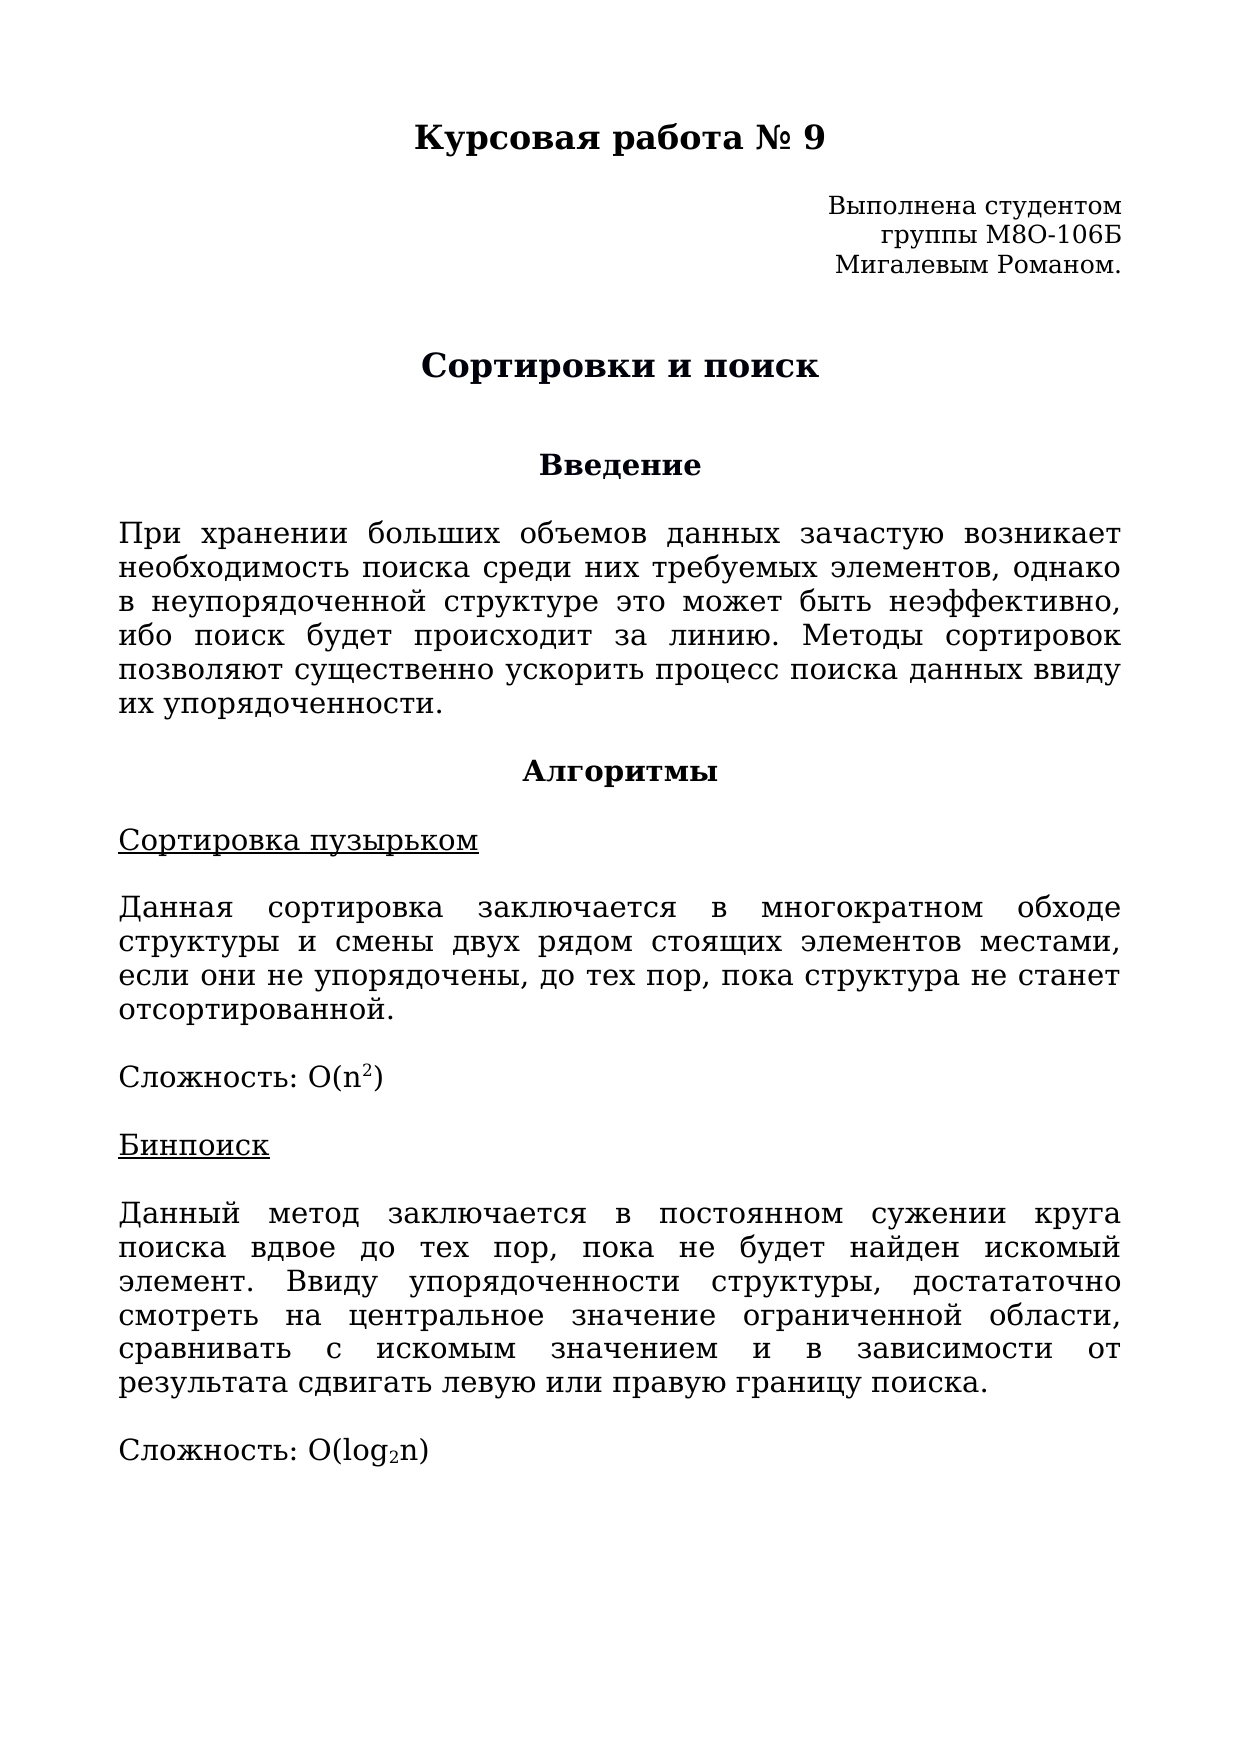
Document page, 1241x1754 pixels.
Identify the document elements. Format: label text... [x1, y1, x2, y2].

text Сортировки и поиск [118, 346, 1122, 385]
text Мигалевым Романом. [118, 250, 1122, 279]
text Введение [118, 448, 1122, 483]
text Алгоритмы [118, 754, 1122, 788]
text группы М8О-106Б [118, 221, 1122, 250]
text При хранении больших объемов данных зачастую возникает необходимость поиска среди них требуемых элементов, однако в неупорядоченной структуре это может быть неэффективно, ибо поиск будет происходит за линию. Методы сортировок позволяют существенно ускорить процесс поиска данных ввиду их упорядоченности. [118, 517, 1122, 720]
text Сортировка пузырьком [118, 823, 1122, 857]
text Данная сортировка заключается в многократном обходе структуры и смены двух рядом стоящих элементов местами, если они не упорядочены, до тех пор, пока структура не станет отсортированной. Сложность: О(n2) [118, 891, 1122, 1094]
text Выполнена студентом [118, 192, 1122, 221]
text Сложность: O(log2n) [118, 1434, 1122, 1468]
text Данный метод заключается в постоянном сужении круга поиска вдвое до тех пор, пока не будет найден искомый элемент. Ввиду упорядоченности структуры, достататочно смотреть на центральное значение ограниченной области, сравнивать с искомым значением и в зависимости от результата сдвигать левую или правую границу поиска. [118, 1196, 1122, 1400]
text Курсовая работа № 9 [118, 118, 1122, 157]
text Бинпоиск [118, 1128, 1122, 1162]
